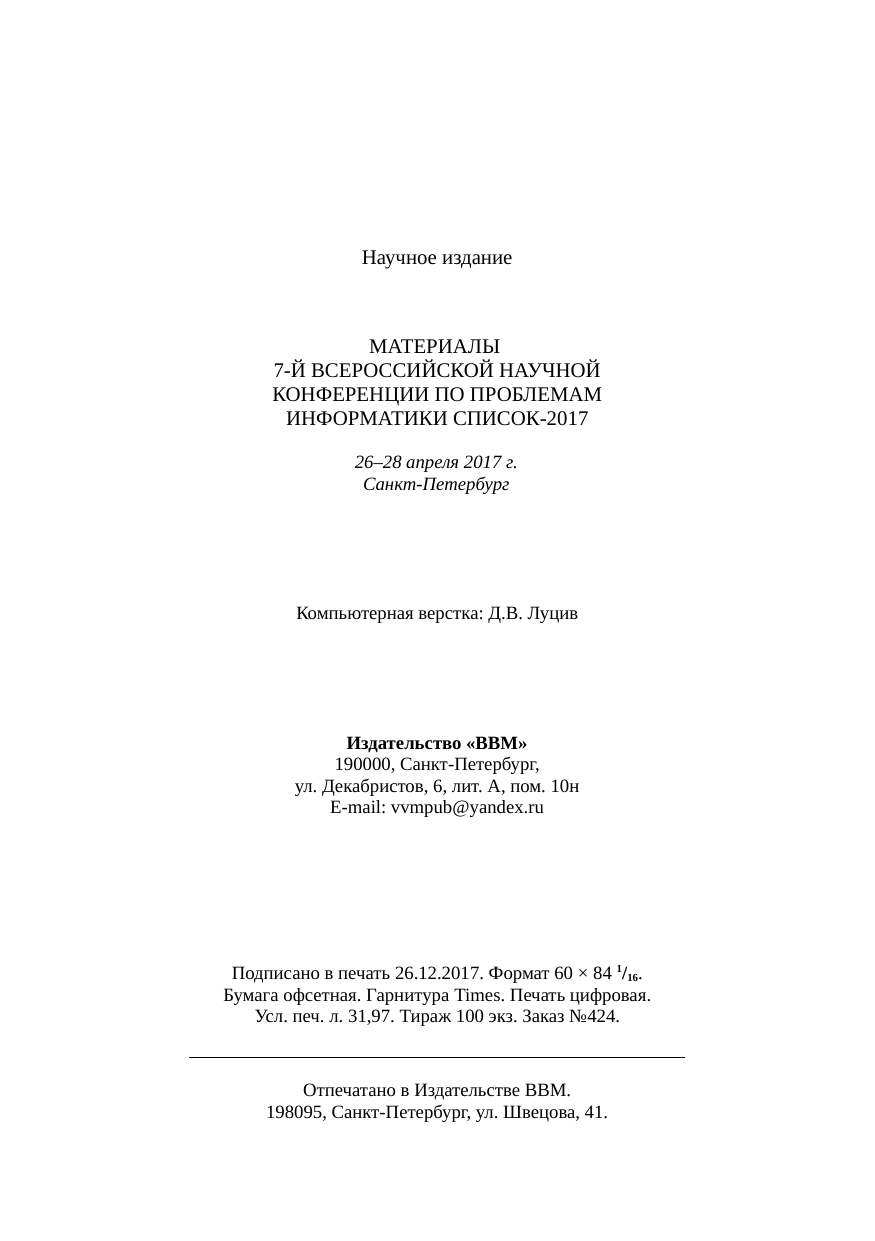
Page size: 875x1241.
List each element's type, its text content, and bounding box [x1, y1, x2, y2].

text 198095, Санкт-Петербург, ул. Швецова, 41. [189, 1101, 685, 1122]
text информатики СПИСОК-2017 [100, 406, 774, 430]
text Научное издание [100, 245, 774, 269]
text Отпечатано в Издательстве ВВМ. [189, 1079, 685, 1101]
text 190000, Санкт-Петербург, [100, 753, 774, 775]
text ул. Декабристов, 6, лит. А, пом. 10н [100, 775, 774, 796]
text Материалы [100, 333, 774, 358]
text Подписано в печать 26.12.2017. Формат 60 × 84 1/16. [100, 962, 774, 984]
text Санкт-Петербург [100, 473, 774, 494]
text Усл. печ. л. 31,97. Тираж 100 экз. Заказ №424. [100, 1005, 774, 1027]
text 7-й всероссийской научной [100, 358, 774, 382]
text Компьютерная верстка: Д.В. Луцив [100, 602, 774, 624]
text конференции по проблемам [100, 382, 774, 406]
text Бумага офсетная. Гарнитура Times. Печать цифровая. [100, 984, 774, 1005]
text Издательство «ВВМ» [100, 732, 774, 753]
text 26–28 апреля 2017 г. [100, 451, 774, 473]
text E-mail: vvmpub@yandex.ru [100, 796, 774, 818]
